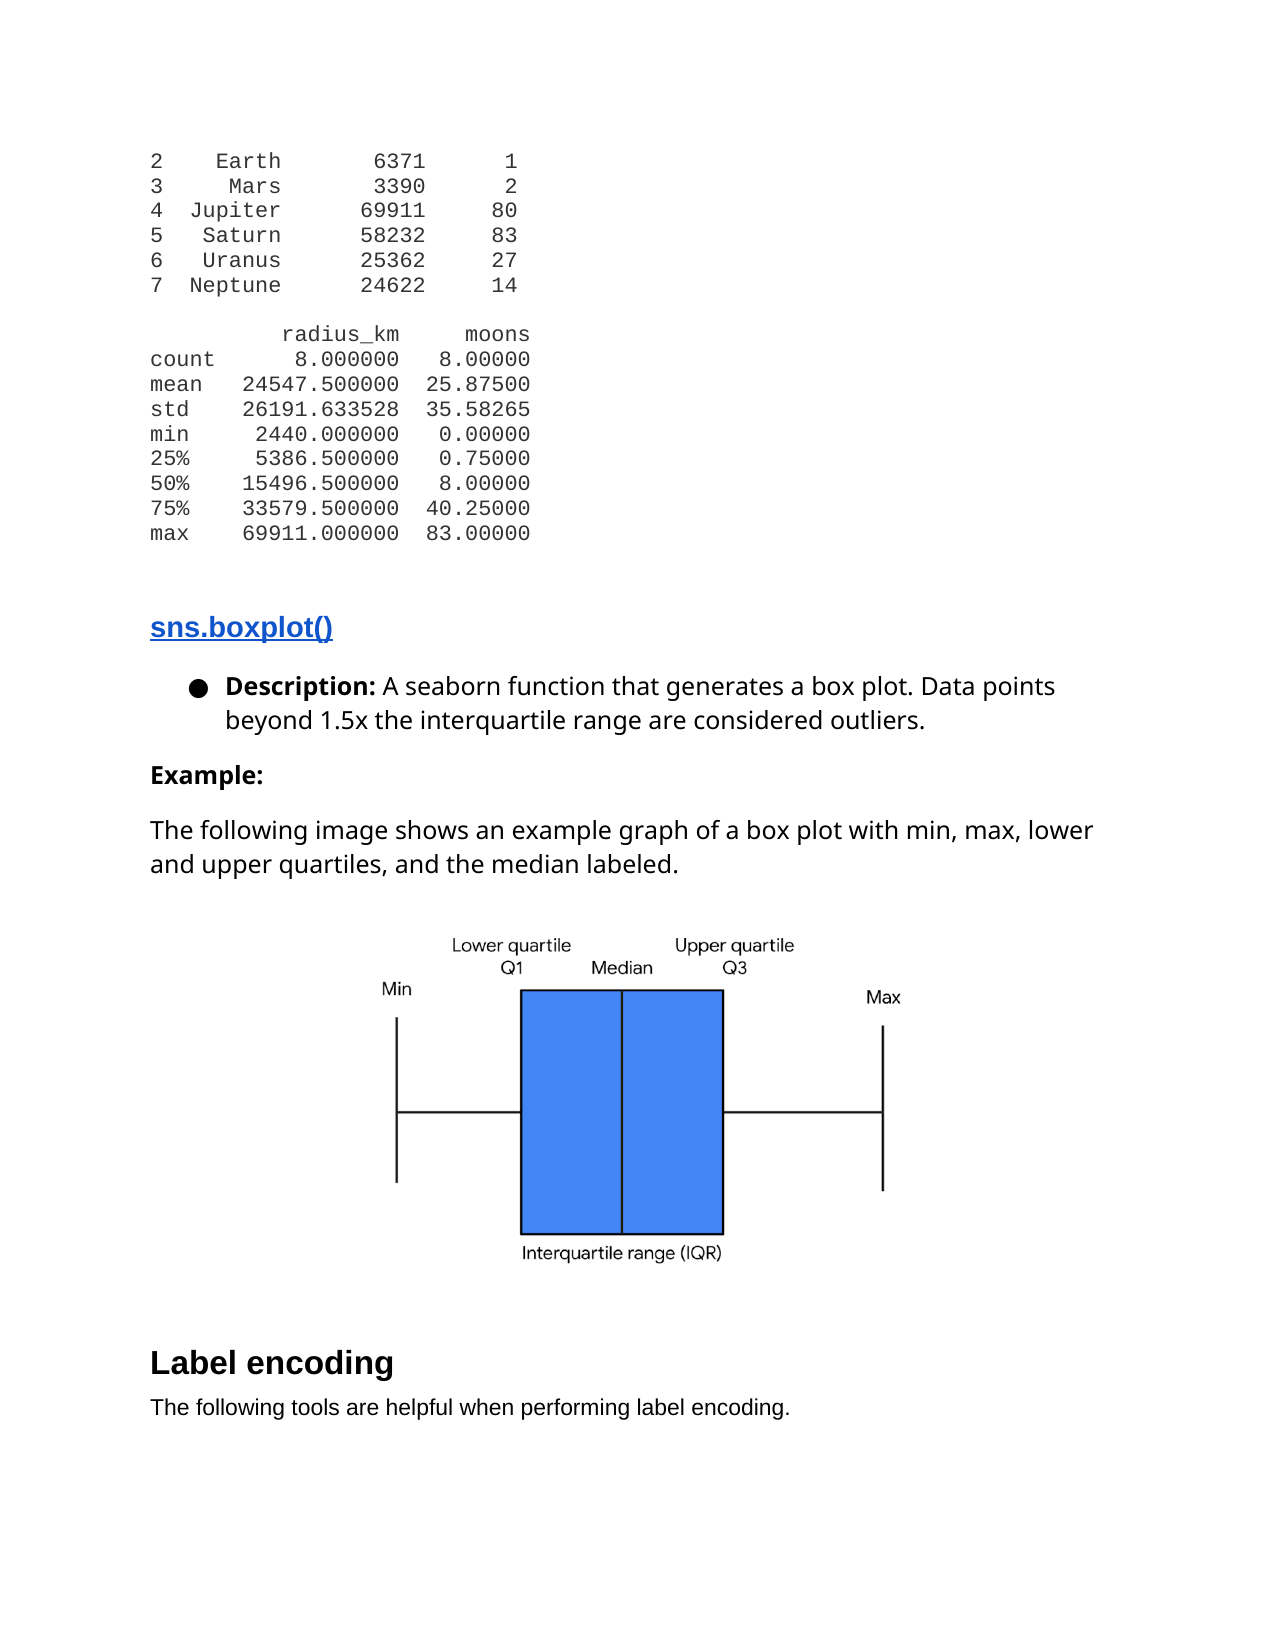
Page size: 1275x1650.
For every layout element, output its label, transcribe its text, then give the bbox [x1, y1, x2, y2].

text 3 Mars 3390 2 [150, 175, 1125, 199]
list Description: A seaborn function that generates a box plot. Data points beyond 1.5x the interquartile range are considered outliers. [187, 669, 1125, 737]
text 50% 15496.500000 8.00000 [150, 472, 1125, 497]
text count 8.000000 8.00000 [150, 348, 1125, 373]
text min 2440.000000 0.00000 [150, 423, 1125, 447]
subtitle Label encoding [150, 1343, 1125, 1382]
subtitle sns.boxplot() [150, 610, 1125, 644]
text 6 Uranus 25362 27 [150, 249, 1125, 274]
text 25% 5386.500000 0.75000 [150, 447, 1125, 472]
text 2 Earth 6371 1 [150, 150, 1125, 175]
text The following image shows an example graph of a box plot with min, max, lower and upper quartiles, and the median labeled. [150, 813, 1125, 881]
text 5 Saturn 58232 83 [150, 224, 1125, 249]
text 7 Neptune 24622 14 [150, 274, 1125, 299]
picture [150, 915, 1125, 1284]
text radius_km moons [150, 323, 1125, 348]
text 75% 33579.500000 40.25000 [150, 497, 1125, 522]
text 4 Jupiter 69911 80 [150, 199, 1125, 224]
text std 26191.633528 35.58265 [150, 398, 1125, 423]
text mean 24547.500000 25.87500 [150, 373, 1125, 398]
text Example: [150, 758, 1125, 792]
text max 69911.000000 83.00000 [150, 522, 1125, 547]
text The following tools are helpful when performing label encoding. [150, 1394, 1125, 1420]
